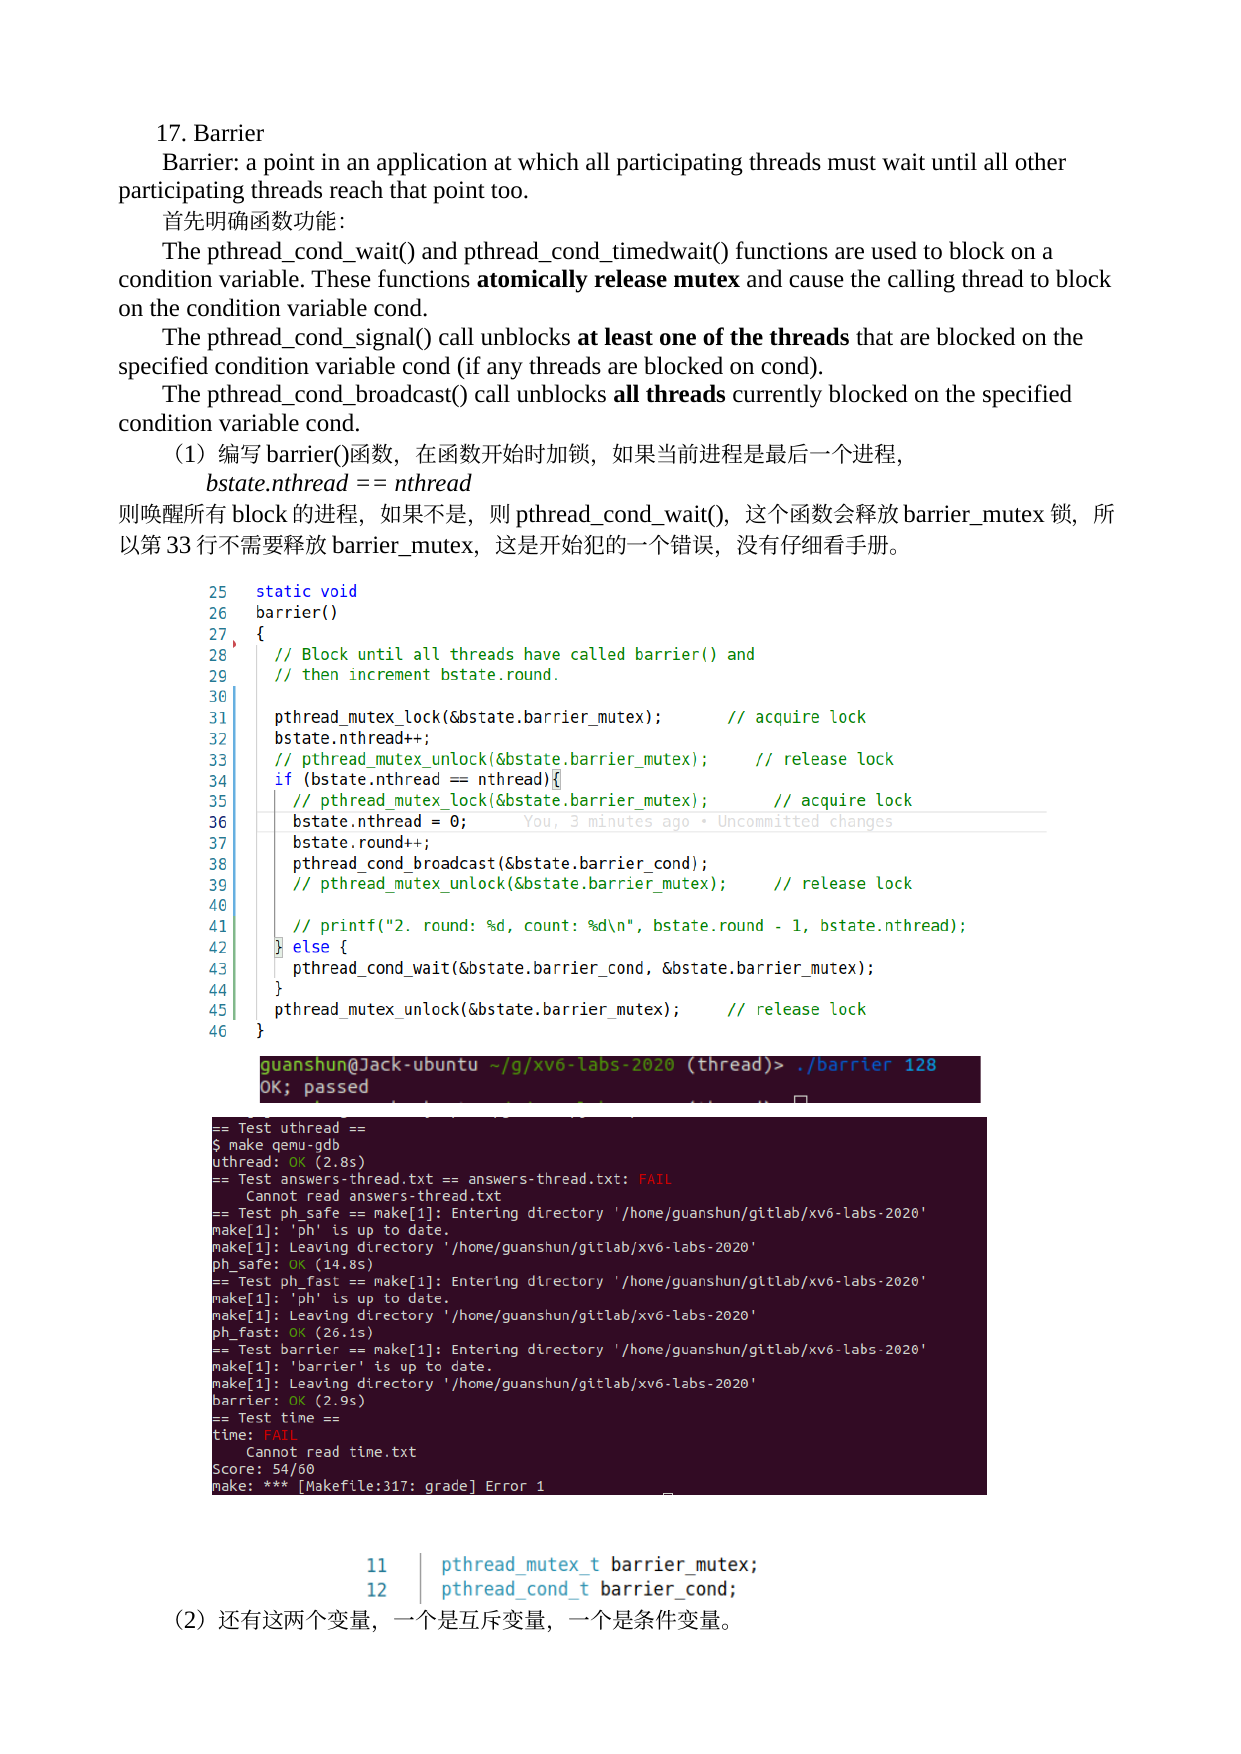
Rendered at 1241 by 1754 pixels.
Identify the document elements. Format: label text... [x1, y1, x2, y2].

picture [259, 1056, 981, 1103]
picture [359, 1553, 807, 1604]
list Barrier [156, 118, 1122, 147]
text The pthread_cond_broadcast() call unblocks all threads currently blocked on the specified condition variable cond. [118, 379, 1122, 437]
text 则唤醒所有block的进程，如果不是，则pthread_cond_wait()，这个函数会释放barrier_mutex锁，所以第33行不需要释放barrier_mutex，这是开始犯的一个错误，没有仔细看手册。 [118, 497, 1122, 560]
text The pthread_cond_wait() and pthread_cond_timedwait() functions are used to block on a condition variable. These functions atomically release mutex and cause the calling thread to block on the condition variable cond. [118, 236, 1122, 322]
text The pthread_cond_signal() call unblocks at least one of the threads that are blocked on the specified condition variable cond (if any threads are blocked on cond). [118, 322, 1122, 379]
text 首先明确函数功能： [118, 204, 1122, 236]
text Barrier: a point in an application at which all participating threads must wait until all other participating threads reach that point too. [118, 147, 1122, 204]
picture [193, 582, 1047, 1040]
text bstate.nthread == nthread [118, 468, 1122, 497]
picture [212, 1117, 987, 1495]
text （1）编写barrier()函数，在函数开始时加锁，如果当前进程是最后一个进程， [118, 437, 1122, 468]
text （2）还有这两个变量，一个是互斥变量，一个是条件变量。 [118, 1523, 1122, 1635]
